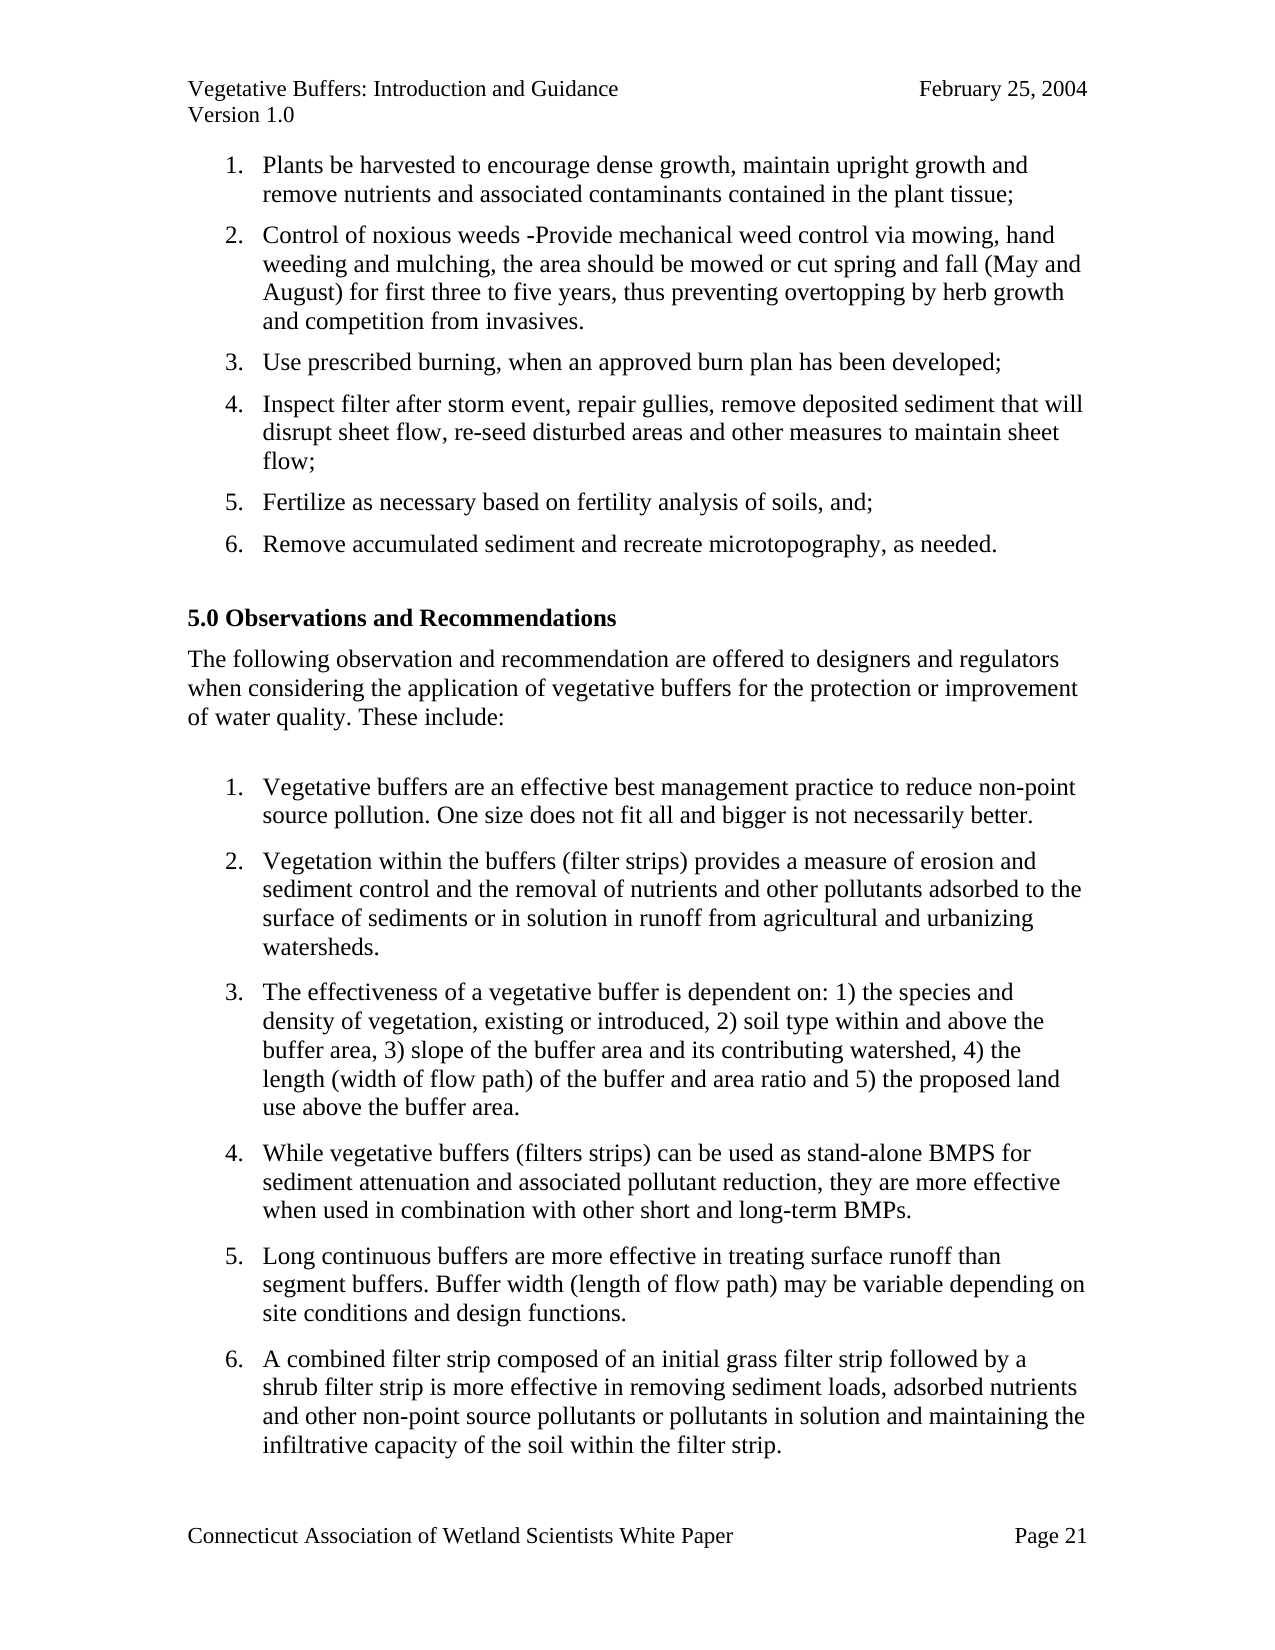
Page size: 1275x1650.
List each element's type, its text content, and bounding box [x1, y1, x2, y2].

list Plants be harvested to encourage dense growth, maintain upright growth and remove nutrients and associated contaminants contained in the plant tissue; [225, 150, 1087, 207]
list Control of noxious weeds -Provide mechanical weed control via mowing, hand weeding and mulching, the area should be mowed or cut spring and fall (May and August) for first three to five years, thus preventing overtopping by herb growth and competition from invasives. [225, 220, 1087, 335]
list Remove accumulated sediment and recreate microtopography, as needed. [225, 529, 1087, 557]
list A combined filter strip composed of an initial grass filter strip followed by a shrub filter strip is more effective in removing sediment loads, adsorbed nutrients and other non-point source pollutants or pollutants in solution and maintaining the infiltrative capacity of the soil within the filter strip. [225, 1344, 1087, 1459]
text The following observation and recommendation are offered to designers and regulators when considering the application of vegetative buffers for the protection or improvement of water quality. These include: [187, 644, 1087, 730]
list While vegetative buffers (filters strips) can be used as stand-alone BMPS for sediment attenuation and associated pollutant reduction, they are more effective when used in combination with other short and long-term BMPs. [225, 1138, 1087, 1224]
list Long continuous buffers are more effective in treating surface runoff than segment buffers. Buffer width (length of flow path) may be variable depending on site conditions and design functions. [225, 1241, 1087, 1327]
list The effectiveness of a vegetative buffer is dependent on: 1) the species and density of vegetation, existing or introduced, 2) soil type within and above the buffer area, 3) slope of the buffer area and its contributing watershed, 4) the length (width of flow path) of the buffer and area ratio and 5) the proposed land use above the buffer area. [225, 977, 1087, 1121]
list Vegetative buffers are an effective best management practice to reduce non-point source pollution. One size does not fit all and bigger is not necessarily better. [225, 772, 1087, 829]
list Vegetation within the buffers (filter strips) provides a measure of erosion and sediment control and the removal of nutrients and other pollutants adsorbed to the surface of sediments or in solution in runoff from agricultural and urbanizing watersheds. [225, 846, 1087, 961]
list Fertilize as necessary based on fertility analysis of soils, and; [225, 487, 1087, 516]
list Inspect filter after storm event, repair gullies, remove deposited sediment that will disrupt sheet flow, re-seed disturbed areas and other measures to maintain sheet flow; [225, 389, 1087, 475]
list Use prescribed burning, when an approved burn plan has been developed; [225, 347, 1087, 376]
text 5.0 Observations and Recommendations [187, 603, 1087, 632]
